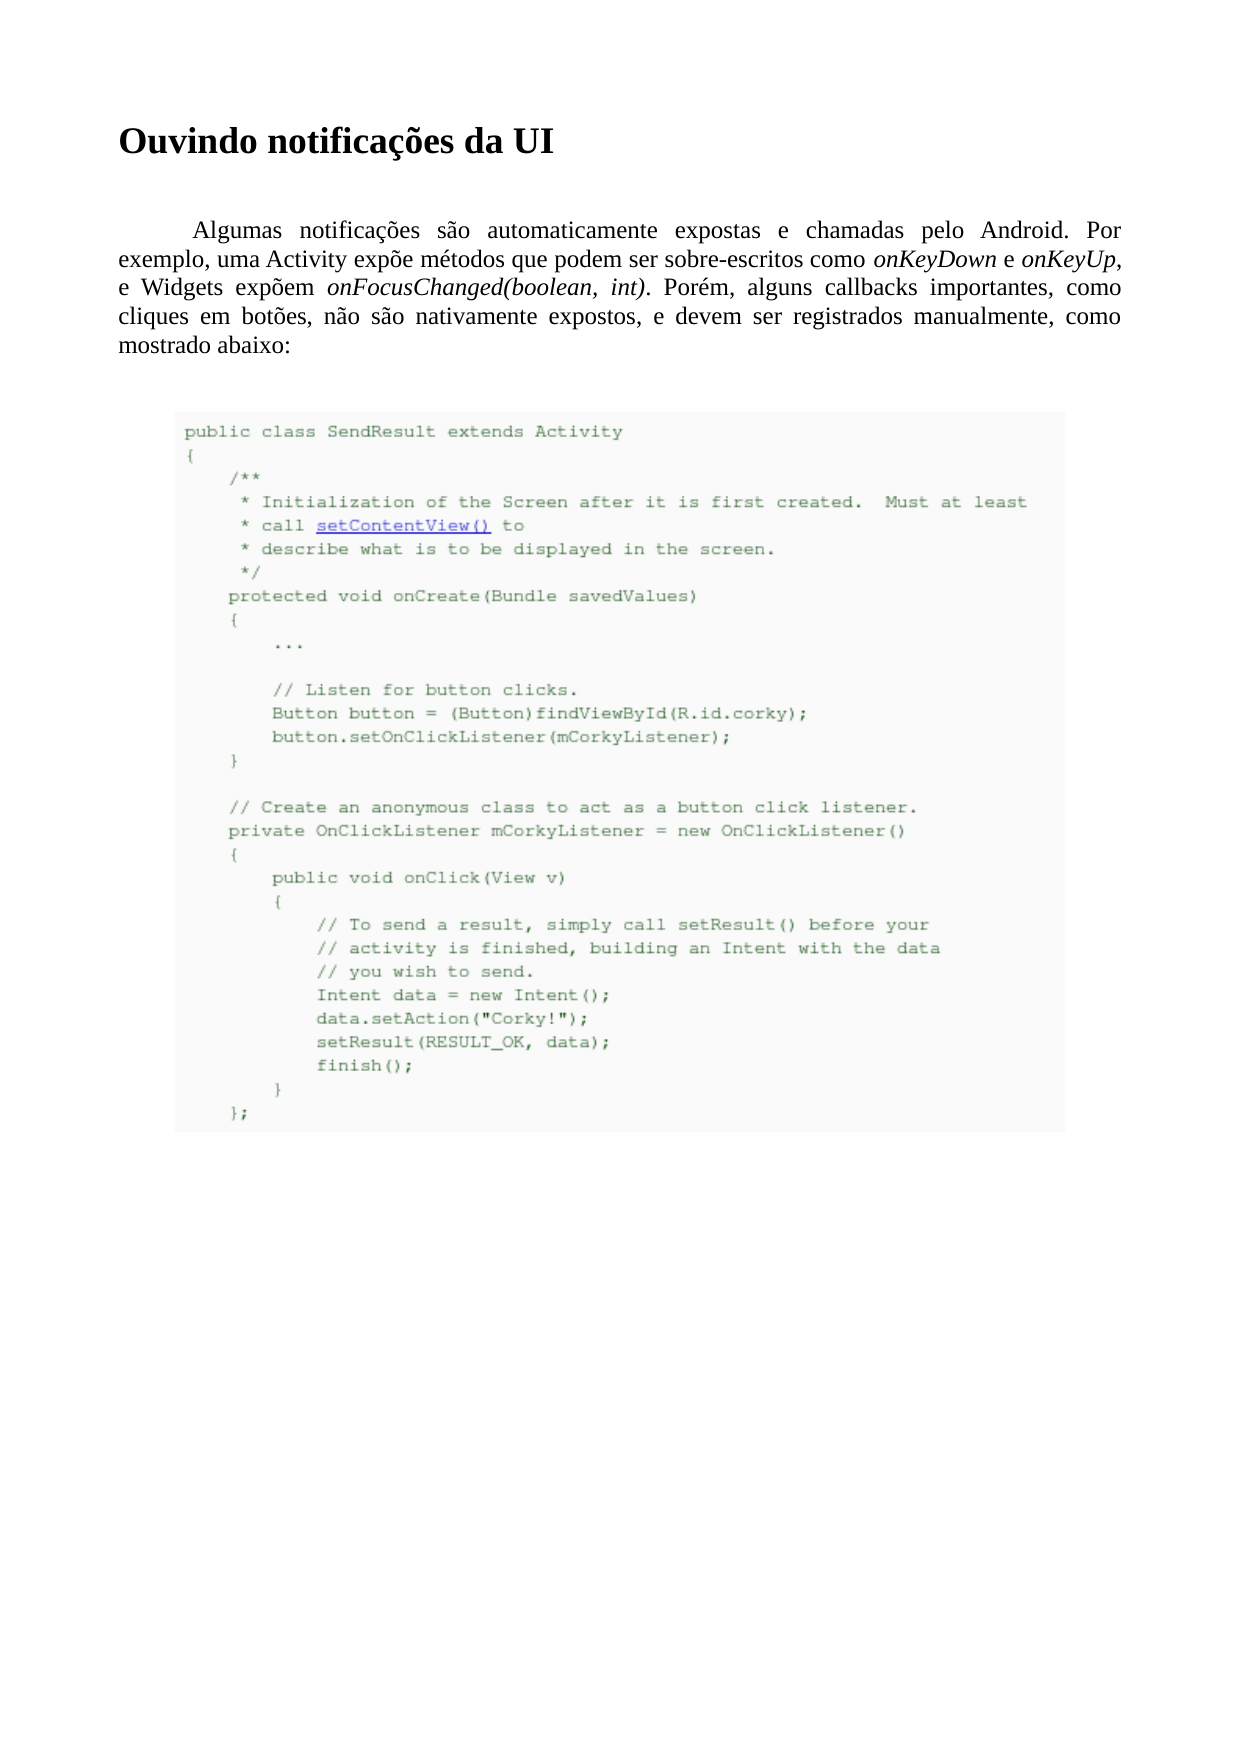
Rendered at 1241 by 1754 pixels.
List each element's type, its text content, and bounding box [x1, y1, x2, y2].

picture [174, 412, 1066, 1132]
subtitle Ouvindo notificações da UI [118, 118, 1122, 161]
text Algumas notificações são automaticamente expostas e chamadas pelo Android. Por exemplo, uma Activity expõe métodos que podem ser sobre-escritos como onKeyDown e onKeyUp, e Widgets expõem onFocusChanged(boolean, int). Porém, alguns callbacks importantes, como cliques em botões, não são nativamente expostos, e devem ser registrados manualmente, como mostrado abaixo: [118, 215, 1122, 359]
